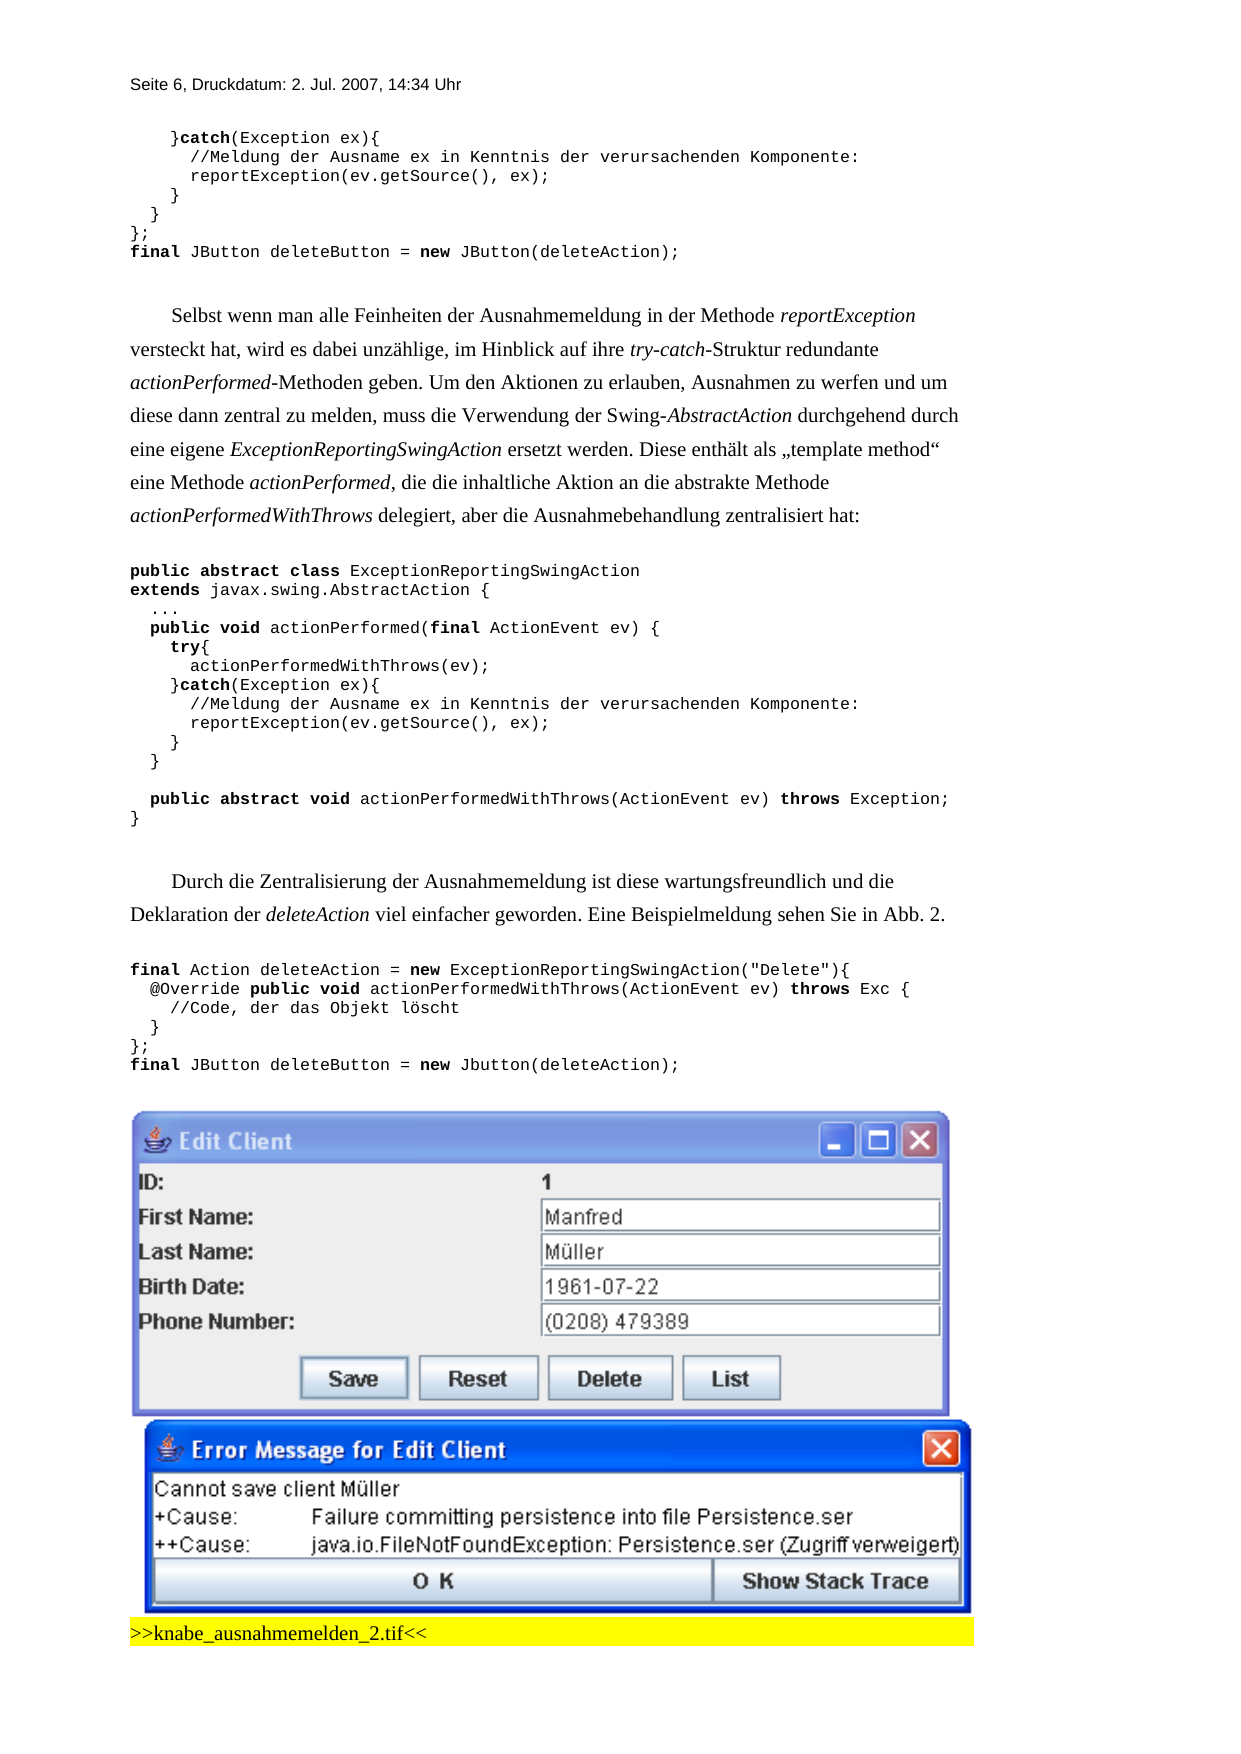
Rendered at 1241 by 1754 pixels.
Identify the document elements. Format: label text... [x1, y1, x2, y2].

text } [130, 187, 974, 206]
text final JButton deleteButton = new Jbutton(deleteAction); [130, 1056, 974, 1075]
text } [130, 206, 974, 225]
text reportException(ev.getSource(), ex); [130, 714, 974, 733]
text final JButton deleteButton = new JButton(deleteAction); [130, 244, 974, 263]
text Selbst wenn man alle Feinheiten der Ausnahmemeldung in der Methode reportException versteckt hat, wird es dabei unzählige, im Hinblick auf ihre try-catch-Struktur redundante actionPerformed-Methoden geben. Um den Aktionen zu erlauben, Ausnahmen zu werfen und um diese dann zentral zu melden, muss die Verwendung der Swing-AbstractAction durchgehend durch eine eigene ExceptionReportingSwingAction ersetzt werden. Diese enthält als „template method“ eine Methode actionPerformed, die die inhaltliche Aktion an die abstrakte Methode actionPerformedWithThrows delegiert, aber die Ausnahmebehandlung zentralisiert hat: [130, 296, 974, 529]
text } [130, 752, 974, 771]
text }catch(Exception ex){ [130, 130, 974, 149]
text }; [130, 225, 974, 244]
text final Action deleteAction = new ExceptionReportingSwingAction("Delete"){ [130, 961, 974, 980]
picture [129, 1108, 975, 1617]
text } [130, 809, 974, 828]
text }catch(Exception ex){ [130, 676, 974, 695]
text public abstract void actionPerformedWithThrows(ActionEvent ev) throws Exception; [130, 790, 974, 809]
text //Meldung der Ausname ex in Kenntnis der verursachenden Komponente: [130, 149, 974, 168]
text reportException(ev.getSource(), ex); [130, 168, 974, 187]
text Durch die Zentralisierung der Ausnahmemeldung ist diese wartungsfreundlich und die Deklaration der deleteAction viel einfacher geworden. Eine Beispielmeldung sehen Sie in Abb. 2. [130, 861, 974, 928]
text }; [130, 1037, 974, 1056]
text @Override public void actionPerformedWithThrows(ActionEvent ev) throws Exc { [130, 980, 974, 999]
text public void actionPerformed(final ActionEvent ev) { [130, 619, 974, 638]
text } [130, 733, 974, 752]
text ... [130, 601, 974, 619]
text } [130, 1018, 974, 1037]
text public abstract class ExceptionReportingSwingAction extends javax.swing.AbstractAction { [130, 563, 974, 601]
text actionPerformedWithThrows(ev); [130, 657, 974, 676]
text >>knabe_ausnahmemelden_2.tif<< [130, 1617, 974, 1646]
text //Code, der das Objekt löscht [130, 999, 974, 1018]
text try{ [130, 638, 974, 657]
text //Meldung der Ausname ex in Kenntnis der verursachenden Komponente: [130, 695, 974, 714]
